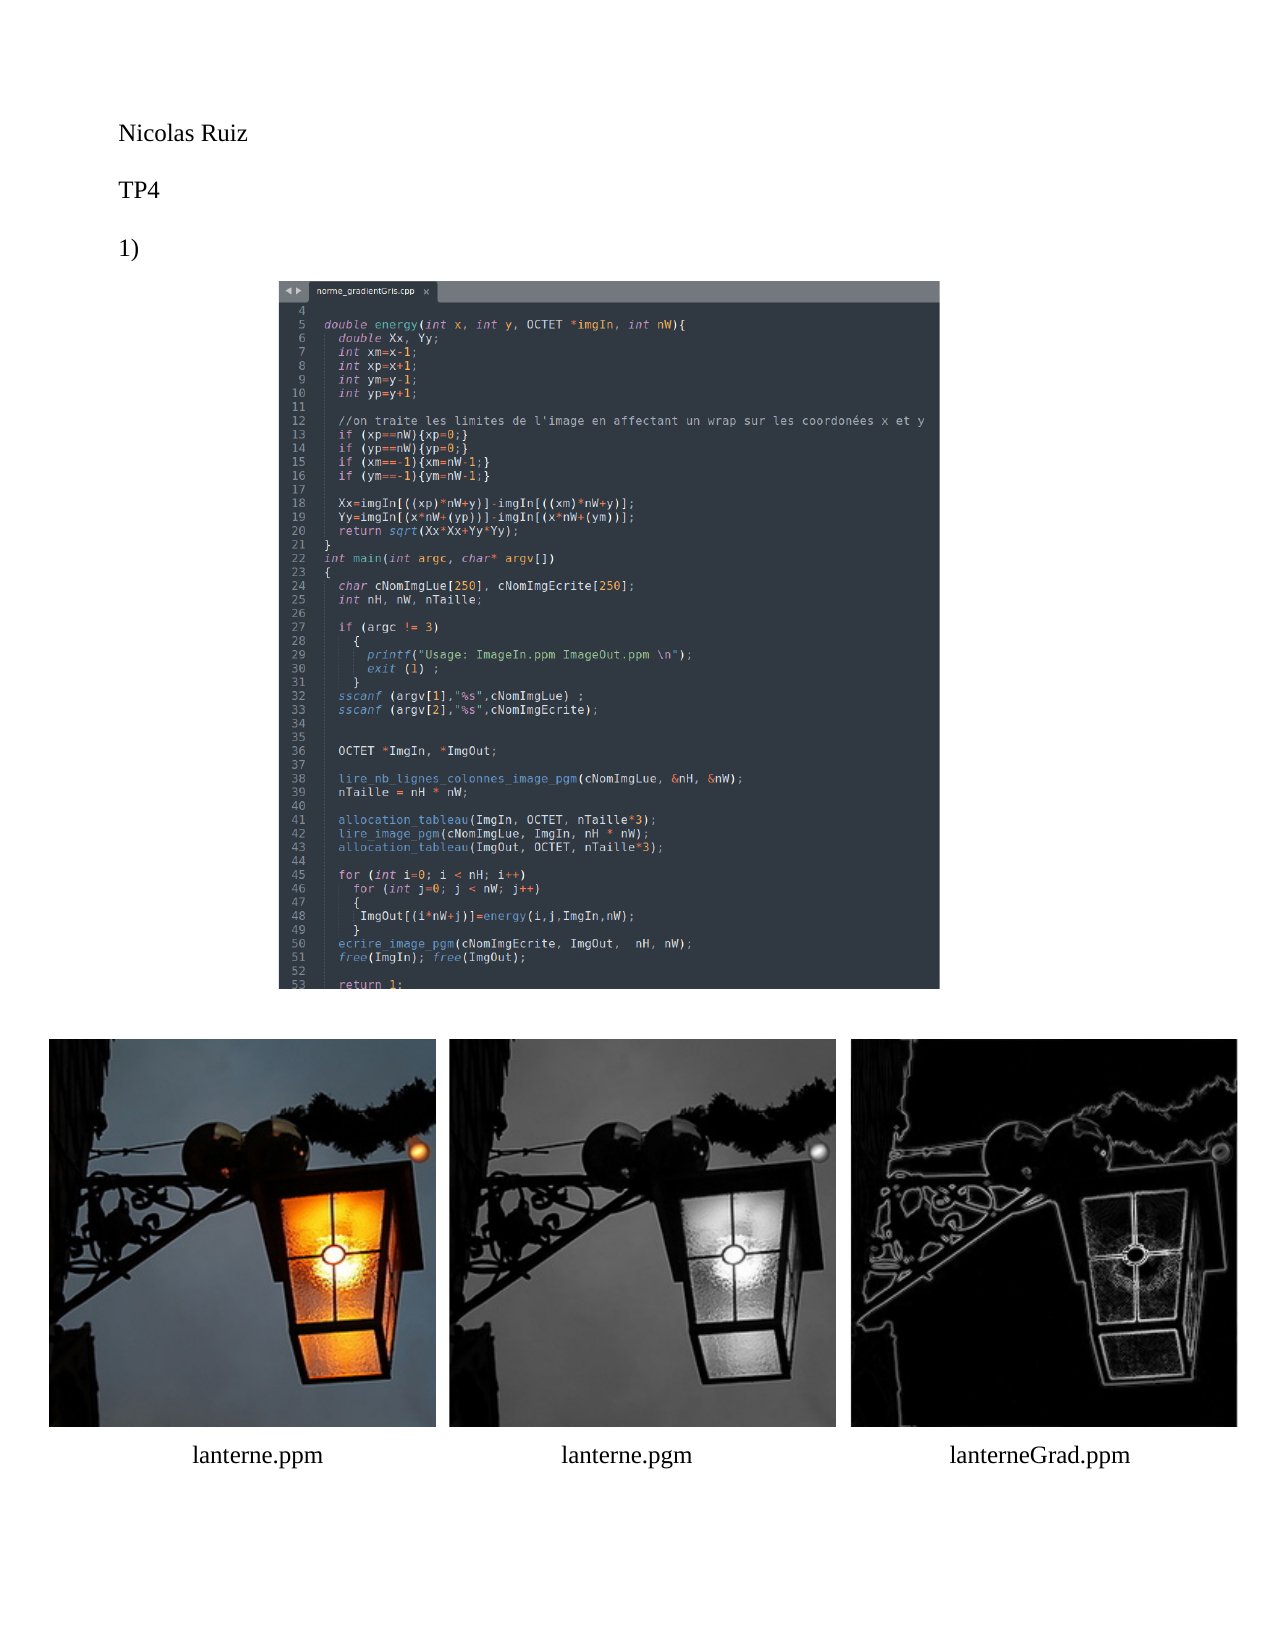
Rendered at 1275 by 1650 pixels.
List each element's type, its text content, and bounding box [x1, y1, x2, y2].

text Nicolas Ruiz [118, 118, 1157, 147]
text 1) [118, 233, 1157, 262]
text TP4 [118, 176, 1157, 204]
picture [850, 1039, 1238, 1427]
picture [49, 1039, 436, 1427]
text lanterne.ppm lanterne.pgm lanterneGrad.ppm [118, 1441, 1157, 1469]
picture [449, 1039, 836, 1427]
